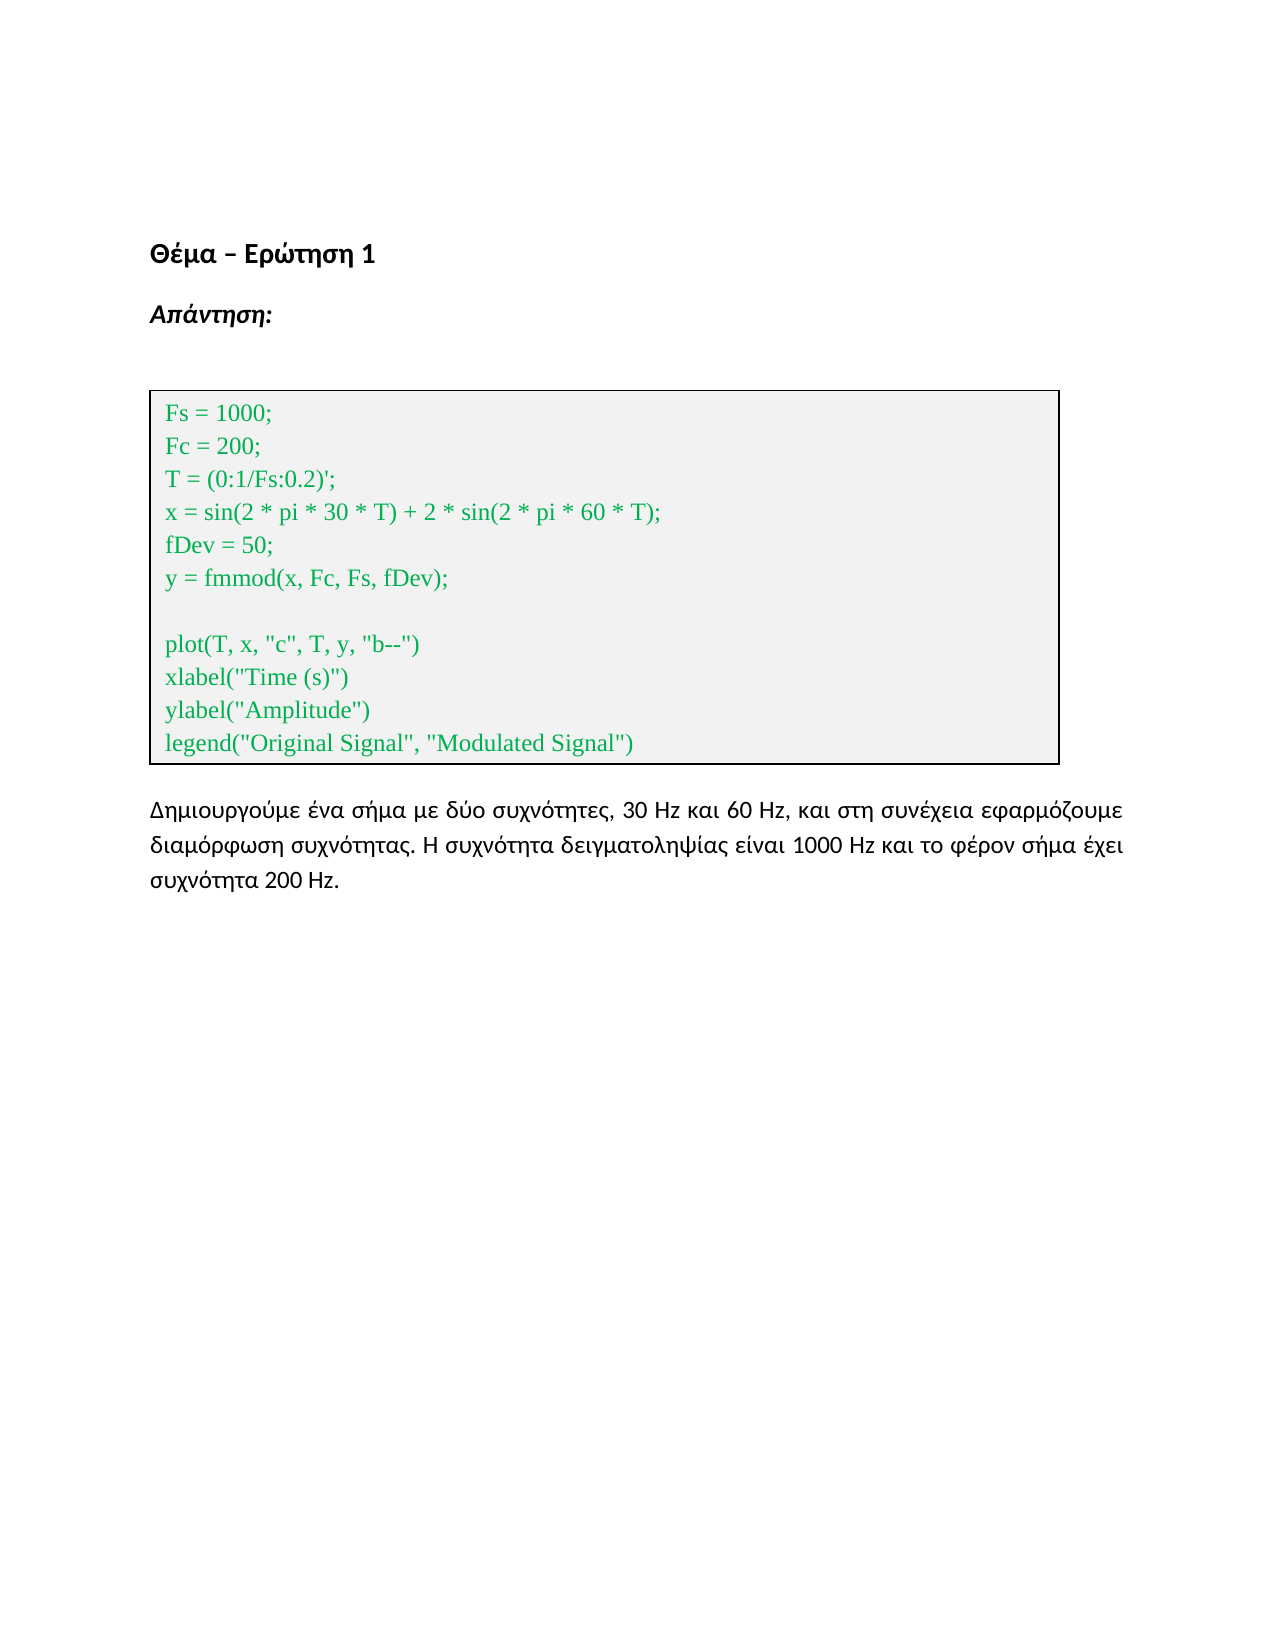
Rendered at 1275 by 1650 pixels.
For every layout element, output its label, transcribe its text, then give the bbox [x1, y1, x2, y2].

text xlabel("Time (s)") [165, 662, 1044, 691]
text x = sin(2 * pi * 30 * T) + 2 * sin(2 * pi * 60 * T); [165, 497, 1044, 526]
text Fc = 200; [165, 431, 1044, 460]
subtitle Απάντηση: [150, 297, 1125, 330]
text legend("Original Signal", "Modulated Signal") [165, 728, 1044, 757]
text Fs = 1000; [165, 398, 1044, 427]
text fDev = 50; [165, 530, 1044, 559]
text ylabel("Amplitude") [165, 695, 1044, 724]
text Δημιουργούμε ένα σήμα με δύο συχνότητες, 30 Hz και 60 Hz, και στη συνέχεια εφαρμόζουμε διαμόρφωση συχνότητας. Η συχνότητα δειγματοληψίας είναι 1000 Hz και το φέρον σήμα έχει συχνότητα 200 Hz. [150, 794, 1125, 894]
subtitle Θέμα – Ερώτηση 1 [150, 235, 1125, 271]
text T = (0:1/Fs:0.2)'; [165, 464, 1044, 493]
text plot(T, x, "c", T, y, "b--") [165, 629, 1044, 658]
text y = fmmod(x, Fc, Fs, fDev); [165, 563, 1044, 592]
